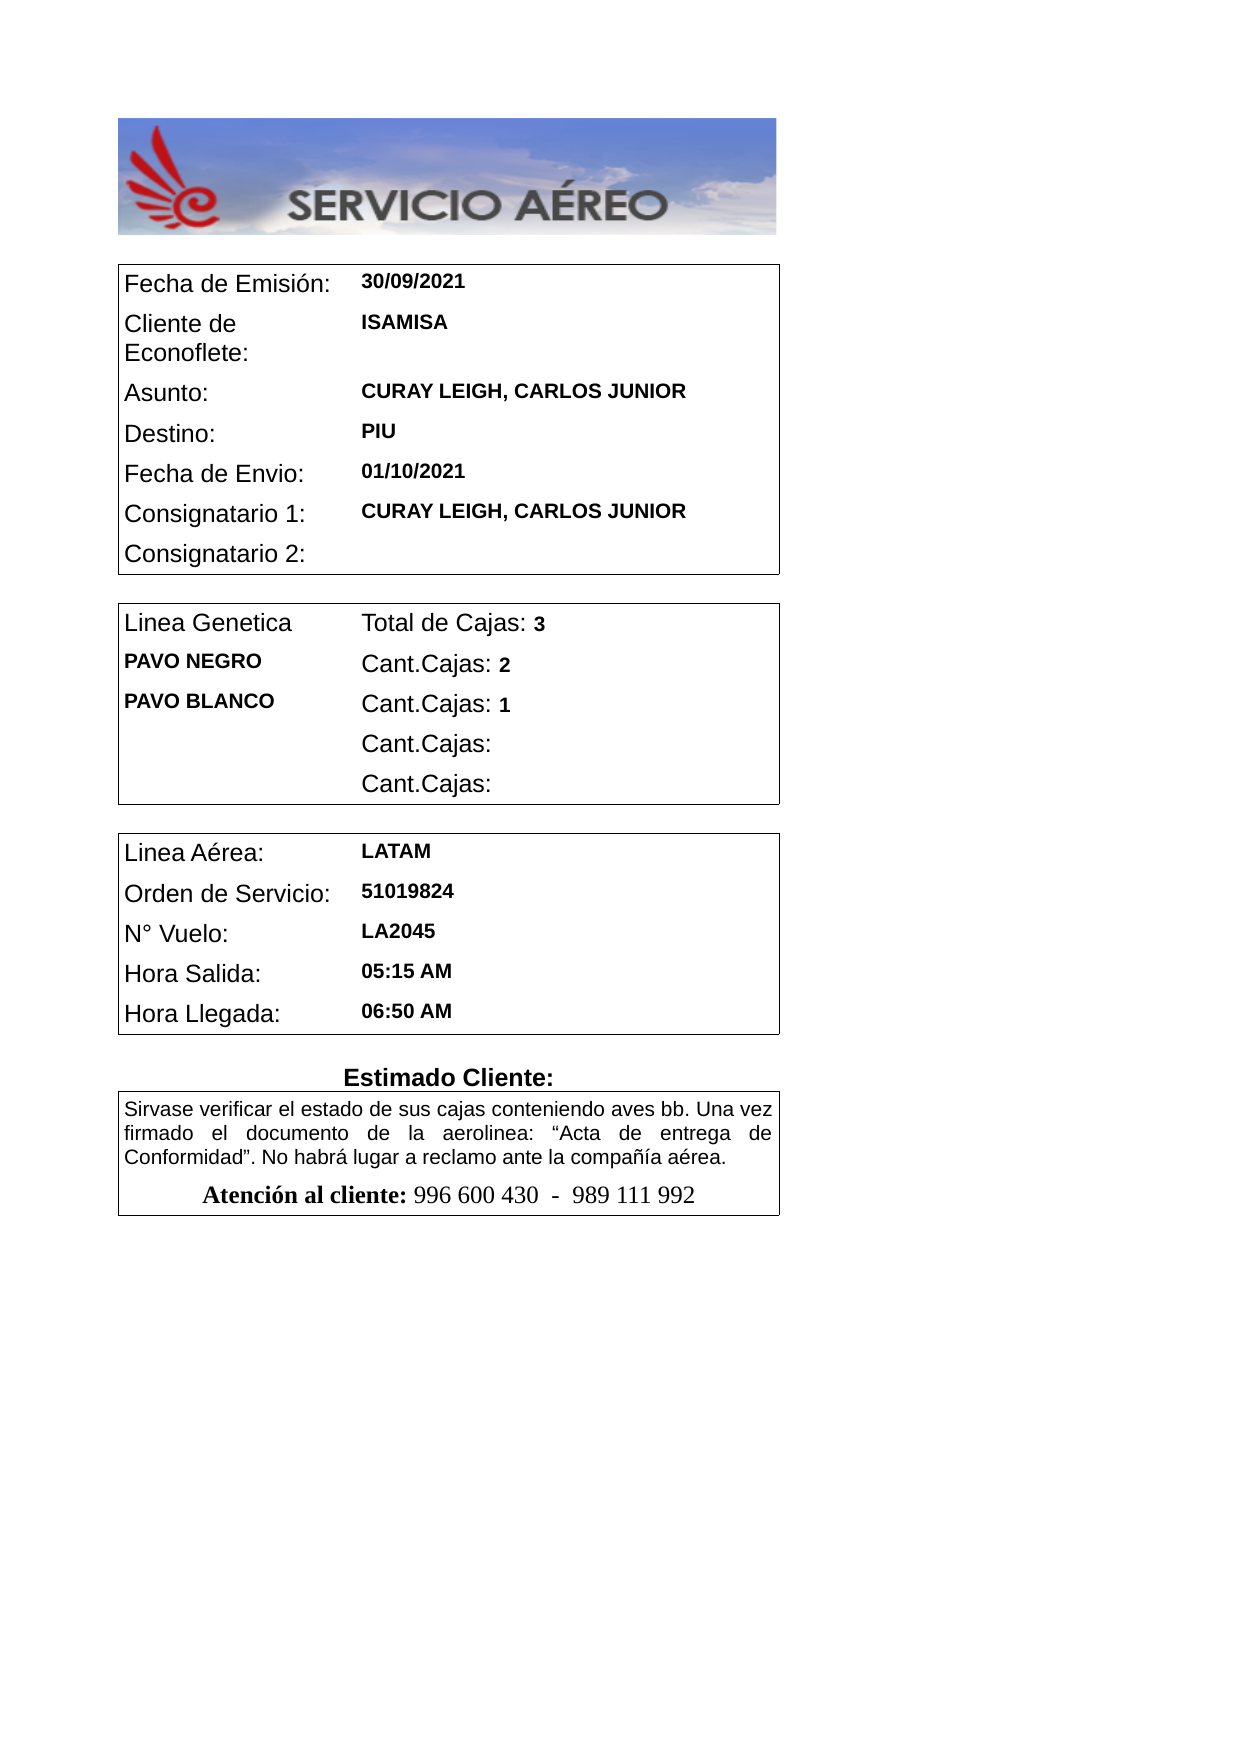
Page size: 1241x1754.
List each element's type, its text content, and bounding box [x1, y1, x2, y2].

table_cell Consignatario 2: [119, 534, 356, 574]
table_cell LA2045 [356, 913, 779, 953]
table_cell Cant.Cajas: [356, 723, 779, 763]
table_cell Orden de Servicio: [119, 873, 356, 913]
table_header Fecha de Emisión: [119, 265, 356, 304]
table_cell 51019824 [356, 873, 779, 913]
table_cell Hora Llegada: [119, 994, 356, 1034]
table_cell Cant.Cajas: 2 [356, 643, 779, 683]
table_cell LATAM [356, 834, 779, 873]
table_cell CURAY LEIGH, CARLOS JUNIOR [356, 373, 779, 413]
table_cell Total de Cajas: 3 [356, 604, 779, 643]
table_cell PAVO NEGRO [119, 643, 356, 683]
table_cell [119, 764, 356, 804]
table_cell [118, 805, 356, 833]
table_cell [356, 534, 779, 574]
table_cell Sirvase verificar el estado de sus cajas conteniendo aves bb. Una vez firmado el documento de la aerolinea: “Acta de entrega de Conformidad”. No habrá lugar a reclamo ante la compañía aérea. [119, 1092, 779, 1175]
table_cell 01/10/2021 [356, 453, 779, 493]
table_cell Fecha de Envio: [119, 453, 356, 493]
table_cell Linea Genetica [119, 604, 356, 643]
table_cell CURAY LEIGH, CARLOS JUNIOR [356, 493, 779, 533]
table_cell [356, 575, 779, 603]
table_cell PAVO BLANCO [119, 683, 356, 723]
table_header 30/09/2021 [356, 265, 779, 304]
table_cell PIU [356, 413, 779, 453]
table_cell 06:50 AM [356, 994, 779, 1034]
table_cell N° Vuelo: [119, 913, 356, 953]
table_cell 05:15 AM [356, 953, 779, 993]
table_cell [119, 723, 356, 763]
table_cell Hora Salida: [119, 953, 356, 993]
table_cell Asunto: [119, 373, 356, 413]
table_cell [118, 575, 356, 603]
table_cell [356, 805, 779, 833]
picture [118, 118, 777, 235]
table_cell Linea Aérea: [119, 834, 356, 873]
table_cell Cliente de Econoflete: [119, 304, 356, 373]
table_cell Atención al cliente: 996 600 430 - 989 111 992 [119, 1175, 779, 1215]
table_cell ISAMISA [356, 304, 779, 373]
table_cell Estimado Cliente: [118, 1035, 779, 1091]
table_cell Cant.Cajas: 1 [356, 683, 779, 723]
table_cell Consignatario 1: [119, 493, 356, 533]
table_cell Destino: [119, 413, 356, 453]
table_cell Cant.Cajas: [356, 764, 779, 804]
